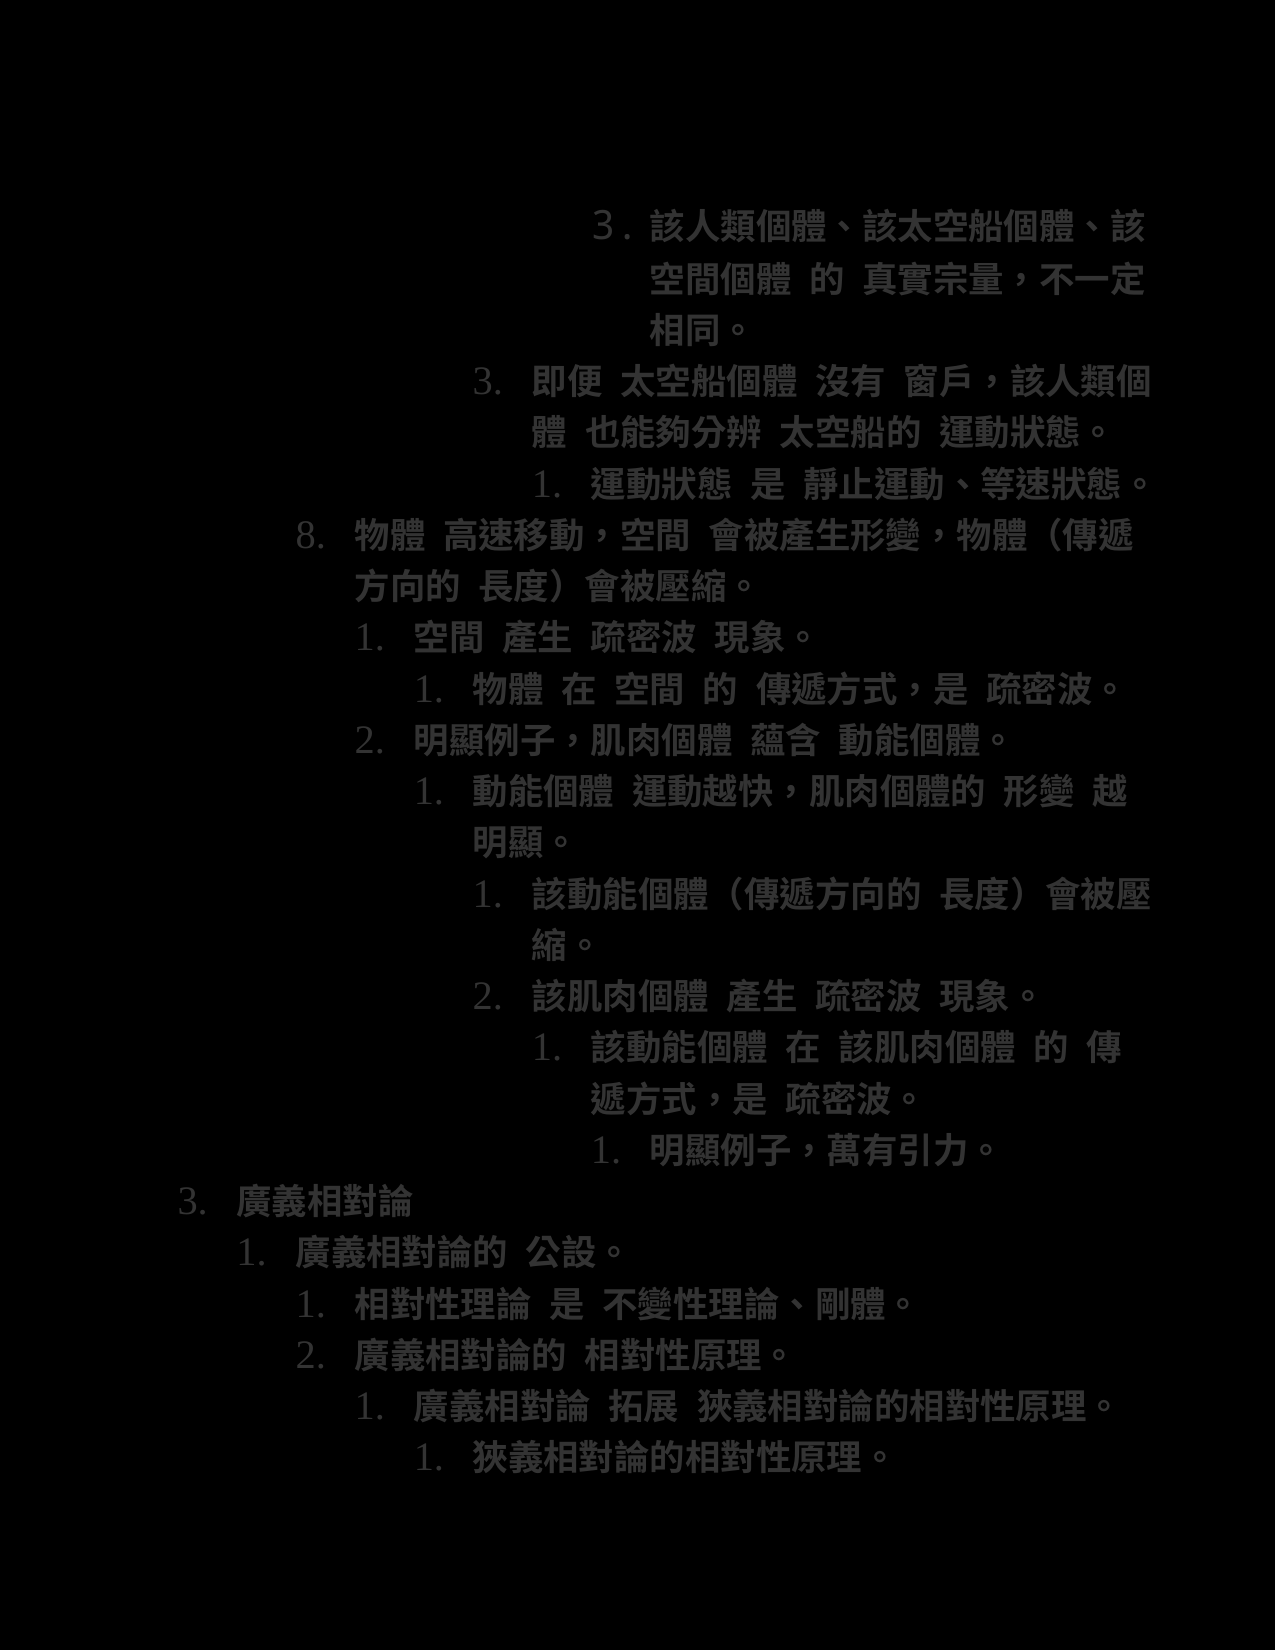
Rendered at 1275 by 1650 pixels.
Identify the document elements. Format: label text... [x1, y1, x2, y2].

list 該動能個體 在 該肌肉個體 的 傳遞方式，是 疏密波。 [532, 1020, 1157, 1122]
list 廣義相對論的 公設。 [236, 1225, 1157, 1276]
list 廣義相對論 拓展 狹義相對論的相對性原理。 [354, 1378, 1157, 1430]
list 運動狀態 是 靜止運動、等速狀態。 [532, 456, 1157, 507]
list 該動能個體（傳遞方向的 長度）會被壓縮。 [472, 866, 1157, 968]
list 即便 太空船個體 沒有 窗戶，該人類個體 也能夠分辨 太空船的 運動狀態。 [472, 353, 1157, 456]
list 物體 高速移動，空間 會被產生形變，物體（傳遞方向的 長度）會被壓縮。 [295, 507, 1157, 610]
list 該人類個體、該太空船個體、該空間個體 的 真實宗量，不一定 相同。 [591, 196, 1157, 353]
list 該肌肉個體 產生 疏密波 現象。 [472, 968, 1157, 1020]
list 廣義相對論的 相對性原理。 [295, 1327, 1157, 1378]
list 廣義相對論 [177, 1173, 1157, 1225]
list 動能個體 運動越快，肌肉個體的 形變 越明顯。 [413, 763, 1157, 866]
list 空間 產生 疏密波 現象。 [354, 610, 1157, 661]
list 明顯例子，肌肉個體 蘊含 動能個體。 [354, 712, 1157, 763]
list 物體 在 空間 的 傳遞方式，是 疏密波。 [413, 661, 1157, 712]
list 狹義相對論的相對性原理。 [413, 1430, 1157, 1481]
list 明顯例子，萬有引力。 [591, 1122, 1157, 1173]
list 相對性理論 是 不變性理論、剛體。 [295, 1276, 1157, 1327]
